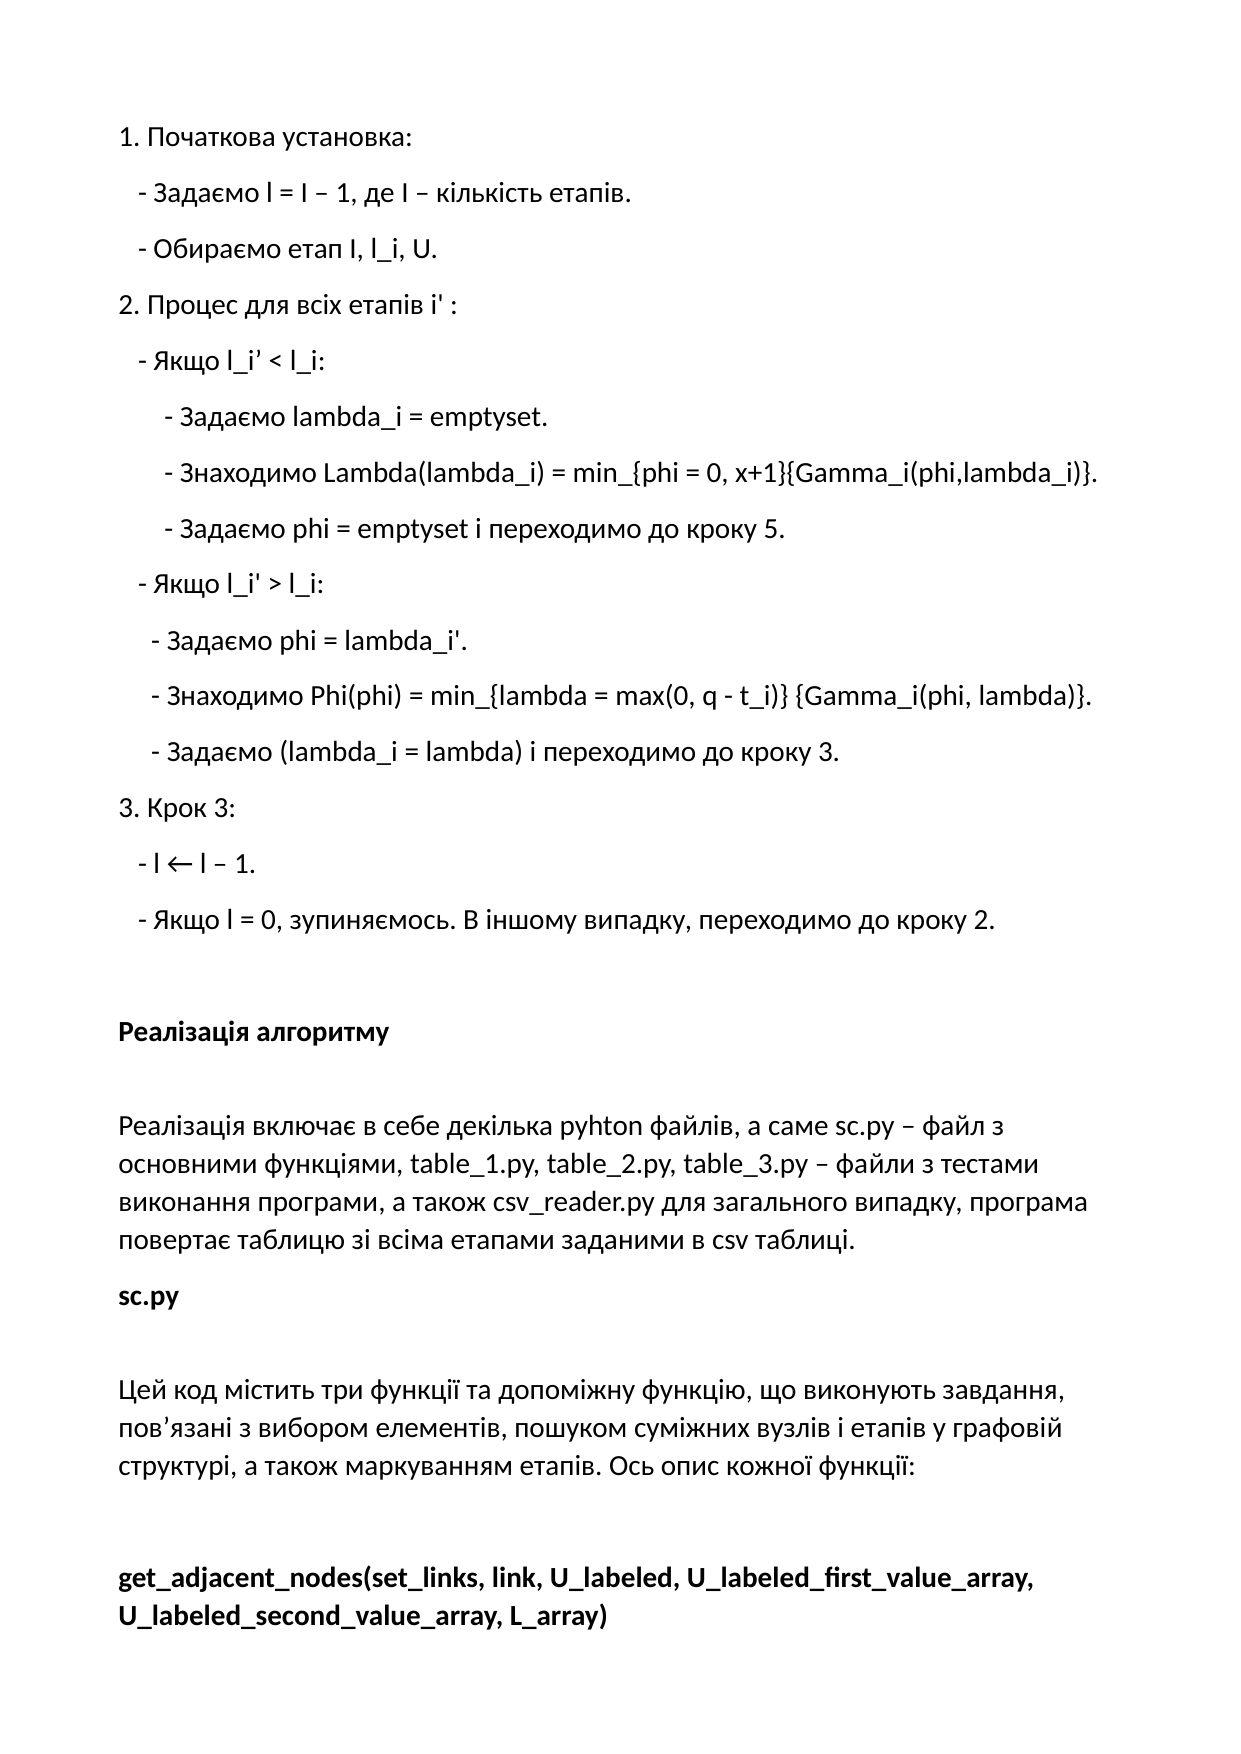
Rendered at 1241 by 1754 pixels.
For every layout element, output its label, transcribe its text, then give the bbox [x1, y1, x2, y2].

text - l ← l – 1. [118, 845, 1122, 881]
text - Якщо l_i' > l_i: [118, 566, 1122, 601]
text 1. Початкова установка: [118, 118, 1122, 154]
text - Обираємо етап I, l_i, U. [118, 230, 1122, 266]
text sc.py [118, 1277, 1122, 1351]
text Реалізація алгоритму [118, 1013, 1122, 1087]
text get_adjacent_nodes(set_links, link, U_labeled, U_labeled_first_value_array, U_labeled_second_value_array, L_array) [118, 1559, 1122, 1633]
text - Знаходимо Lambda(lambda_i) = min_{phi = 0, x+1}{Gamma_i(phi,lambda_i)}. [118, 454, 1122, 489]
text - Задаємо lambda_i = emptyset. [118, 398, 1122, 433]
text - Якщо l = 0, зупиняємось. В іншому випадку, переходимо до кроку 2. [118, 901, 1122, 937]
text Цей код містить три функції та допоміжну функцію, що виконують завдання, пов’язані з вибором елементів, пошуком суміжних вузлів і етапів у графовій структурі, а також маркуванням етапів. Ось опис кожної функції: [118, 1371, 1122, 1483]
text - Задаємо (lambda_i = lambda) і переходимо до кроку 3. [118, 733, 1122, 769]
text Реалізація включає в себе декілька pyhton файлів, а саме sc.py – файл з основними функціями, table_1.py, table_2.py, table_3.py – файли з тестами виконання програми, а також csv_reader.py для загального випадку, програма повертає таблицю зі всіма етапами заданими в csv таблиці. [118, 1107, 1122, 1257]
text 3. Крок 3: [118, 789, 1122, 825]
text 2. Процес для всіх етапів i' : [118, 286, 1122, 322]
text - Задаємо phi = emptyset і переходимо до кроку 5. [118, 510, 1122, 545]
text - Задаємо l = I – 1, де I – кількість етапів. [118, 174, 1122, 210]
text - Знаходимо Phi(phi) = min_{lambda = max(0, q - t_i)} {Gamma_i(phi, lambda)}. [118, 677, 1122, 713]
text - Задаємо phi = lambda_i'. [118, 622, 1122, 657]
text - Якщо l_i’ < l_i: [118, 342, 1122, 377]
